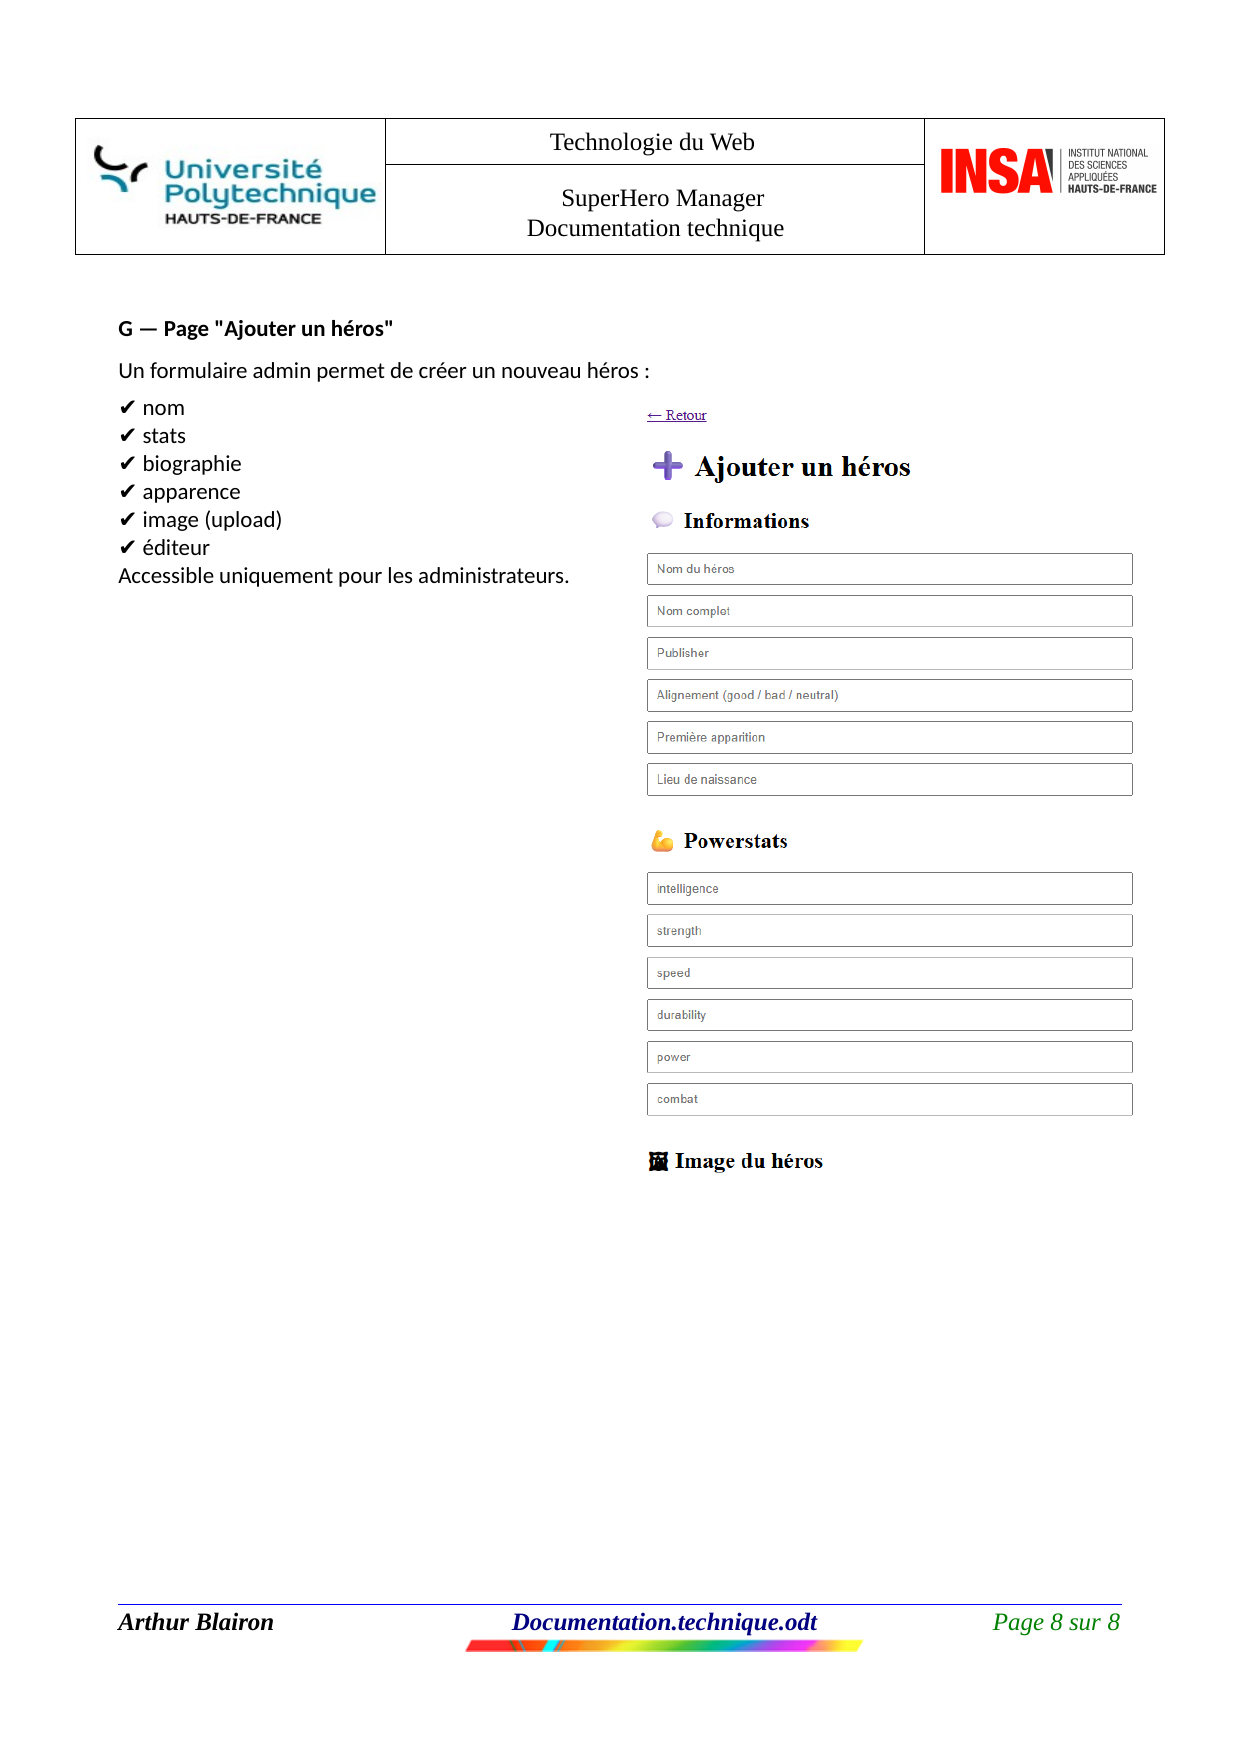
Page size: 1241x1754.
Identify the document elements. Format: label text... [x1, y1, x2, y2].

text ✔ éditeur [118, 533, 630, 561]
subtitle G — Page "Ajouter un héros" [118, 314, 1122, 342]
text Un formulaire admin permet de créer un nouveau héros : [118, 356, 1122, 384]
text ✔ apparence [118, 477, 630, 505]
text ✔ nom [118, 393, 1122, 421]
text ✔ image (upload) [118, 505, 630, 533]
picture [87, 126, 383, 247]
text Accessible uniquement pour les administrateurs. [118, 561, 630, 589]
picture [936, 143, 1161, 201]
picture [630, 398, 1137, 1187]
picture [463, 1639, 864, 1652]
text ✔ biographie [118, 449, 630, 477]
text ✔ stats [118, 421, 630, 449]
